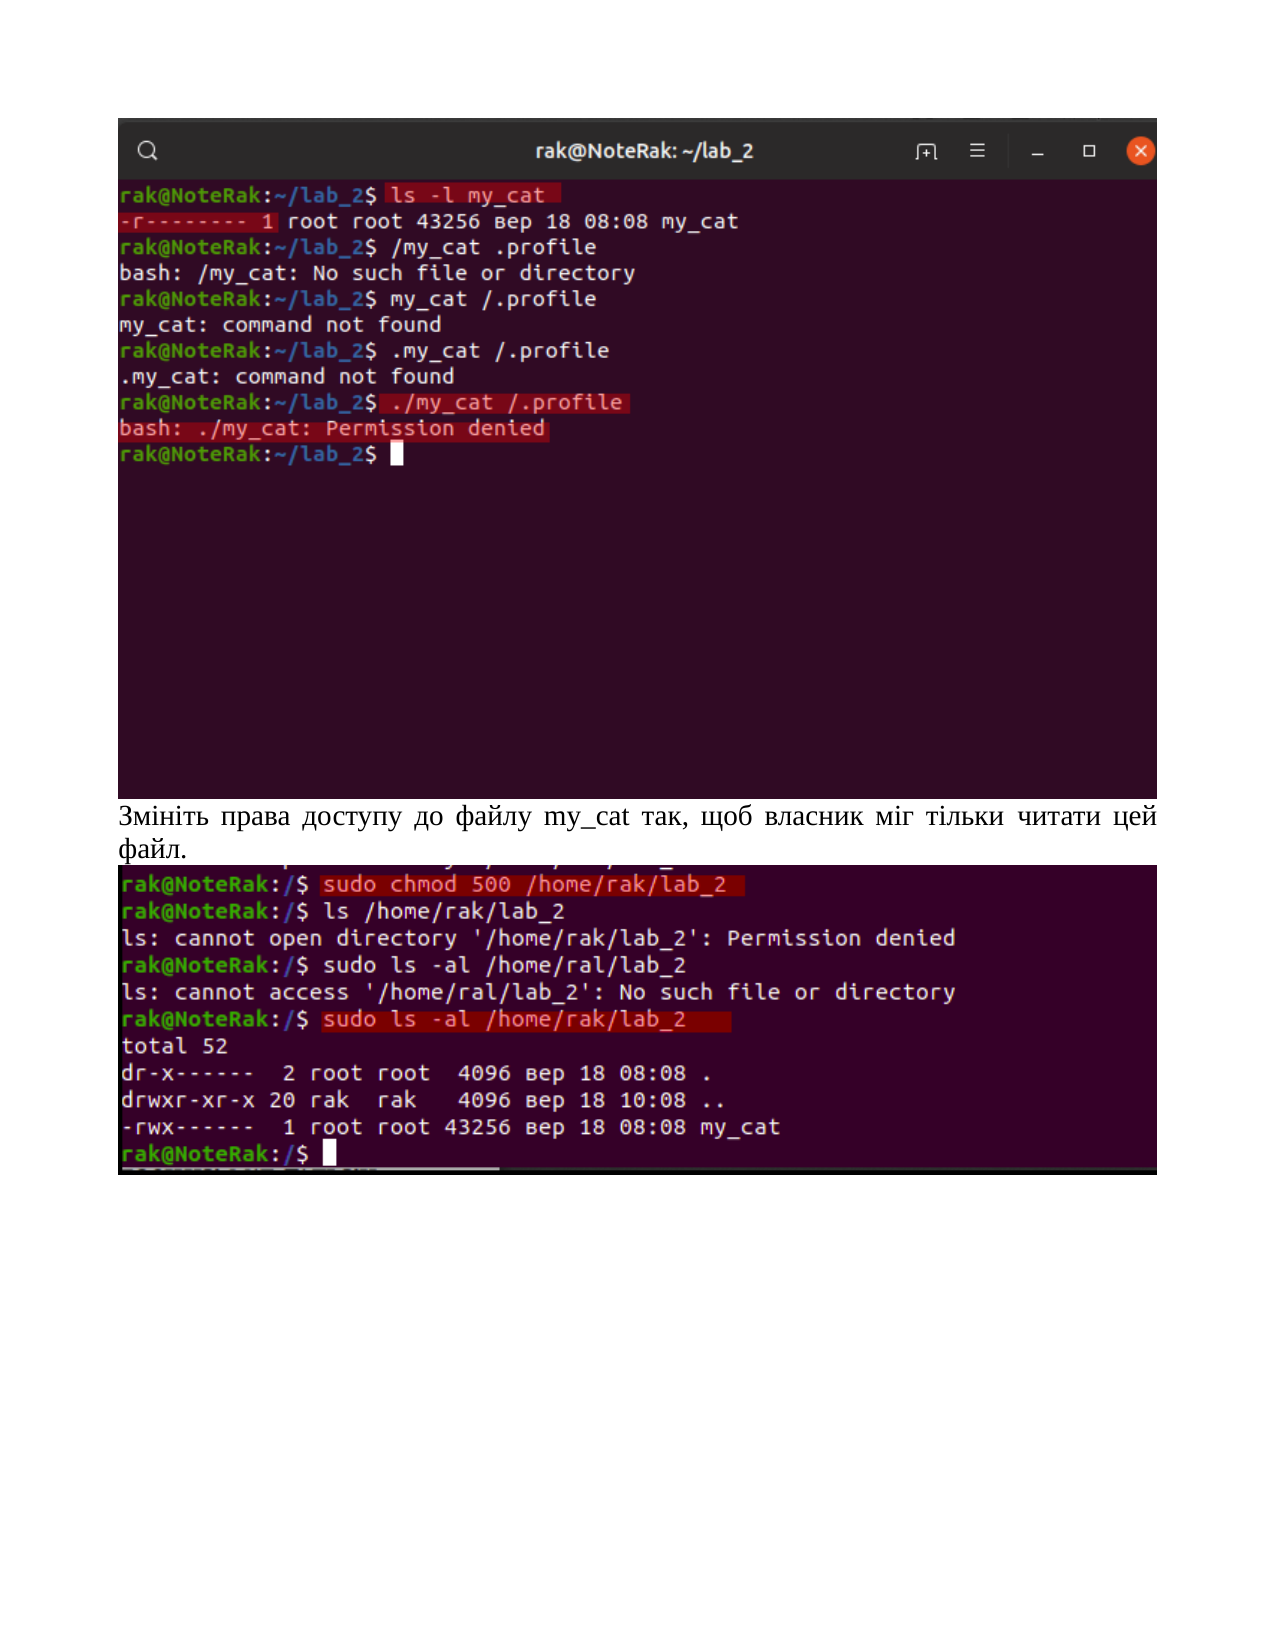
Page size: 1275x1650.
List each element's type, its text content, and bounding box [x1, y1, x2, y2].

text Змініть права доступу до файлу my_cat так, щоб власник міг тільки читати цей файл. [118, 799, 1157, 865]
picture [118, 118, 1157, 799]
picture [118, 865, 1157, 1175]
